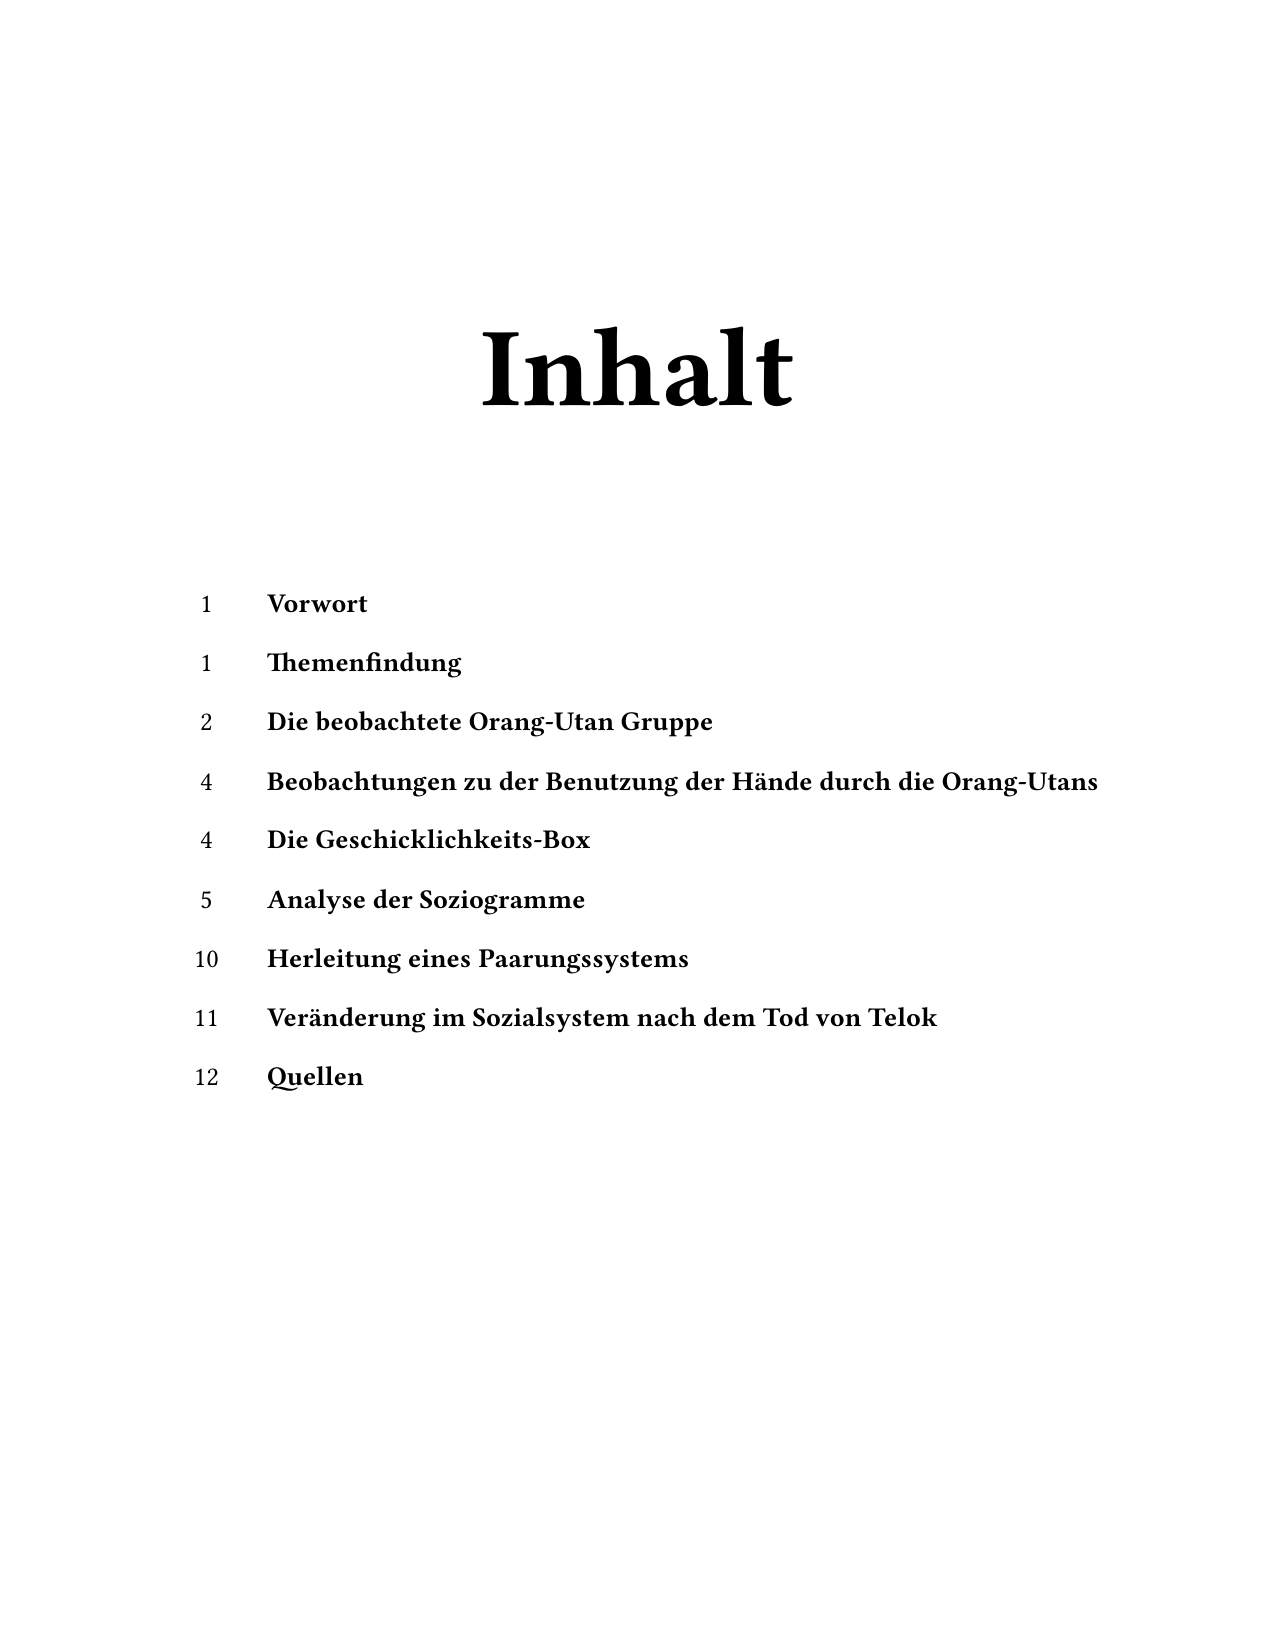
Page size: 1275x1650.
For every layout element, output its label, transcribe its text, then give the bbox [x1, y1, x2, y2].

table_cell Die beobachtete Orang-Utan Gruppe [263, 707, 1125, 766]
table_cell 12 [150, 1061, 262, 1120]
table_cell [150, 1120, 262, 1179]
table_cell Die Geschicklichkeits-Box [263, 825, 1125, 884]
table_header Vorwort [263, 589, 1125, 647]
table_cell 5 [150, 884, 262, 943]
table_cell [150, 1356, 262, 1415]
table_cell [150, 1297, 262, 1356]
table_cell 1 [150, 648, 262, 707]
table_cell [263, 1238, 1125, 1297]
table_cell Herleitung eines Paarungssystems [263, 943, 1125, 1002]
table_cell [263, 1179, 1125, 1238]
table_cell [150, 1238, 262, 1297]
table_cell Analyse der Soziogramme [263, 884, 1125, 943]
table_cell [150, 1179, 262, 1238]
table_cell Beobachtungen zu der Benutzung der Hände durch die Orang-Utans [263, 766, 1125, 825]
table_cell 4 [150, 825, 262, 884]
table_cell [263, 1356, 1125, 1415]
text Inhalt [150, 305, 1125, 433]
table_cell 10 [150, 943, 262, 1002]
table_cell 4 [150, 766, 262, 825]
table_cell 2 [150, 707, 262, 766]
table_cell [263, 1120, 1125, 1179]
table_header 1 [150, 589, 262, 647]
table_cell 11 [150, 1002, 262, 1061]
table_cell Quellen [263, 1061, 1125, 1120]
table_cell [263, 1297, 1125, 1356]
table_cell Themenfindung [263, 648, 1125, 707]
table_cell Veränderung im Sozialsystem nach dem Tod von Telok [263, 1002, 1125, 1061]
